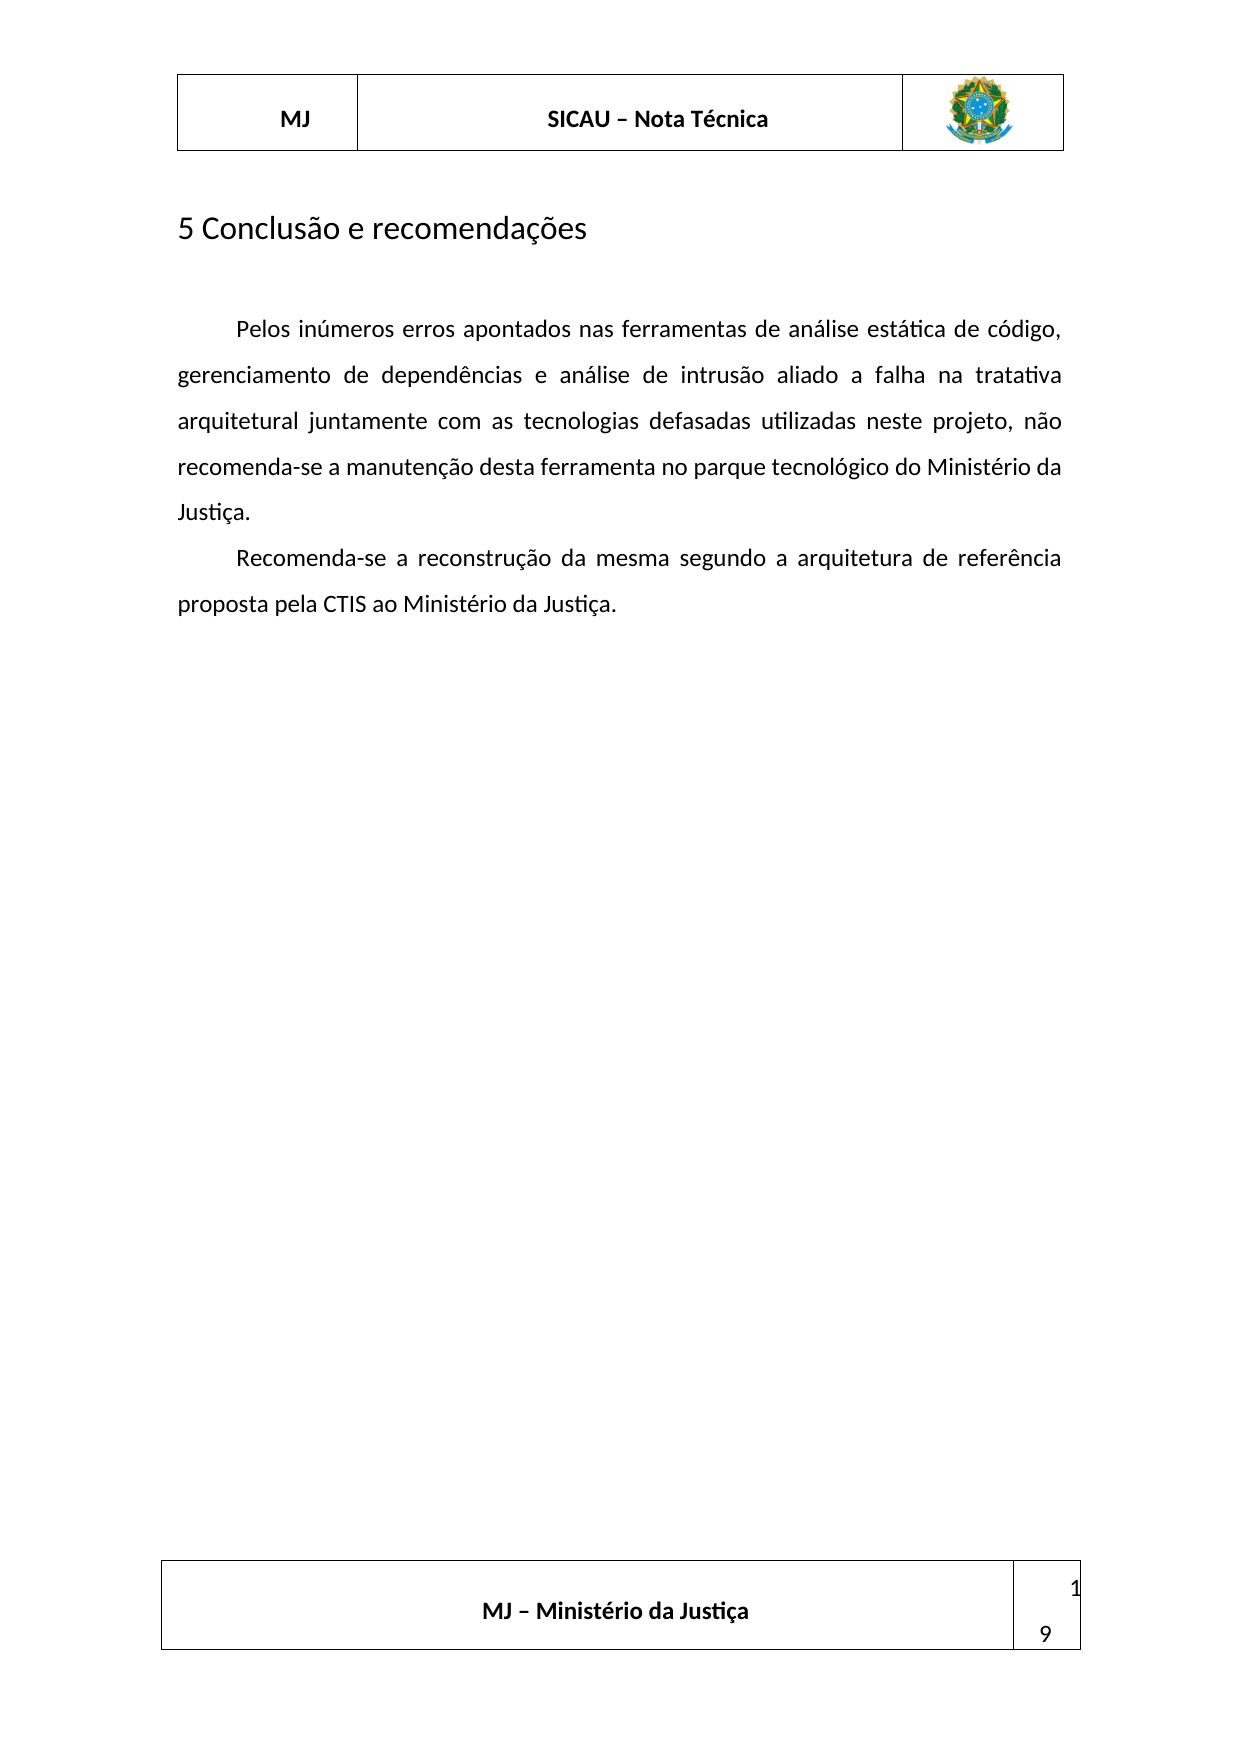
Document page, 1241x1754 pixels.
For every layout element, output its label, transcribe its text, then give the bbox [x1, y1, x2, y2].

picture [944, 75, 1020, 149]
text Pelos inúmeros erros apontados nas ferramentas de análise estática de código, gerenciamento de dependências e análise de intrusão aliado a falha na tratativa arquitetural juntamente com as tecnologias defasadas utilizadas neste projeto, não recomenda-se a manutenção desta ferramenta no parque tecnológico do Ministério da Justiça. [177, 313, 1063, 359]
subtitle 5 Conclusão e recomendações [587, 207, 1063, 247]
text Pelos inúmeros erros apontados nas ferramentas de análise estática de código, gerenciamento de dependências e análise de intrusão aliado a falha na tratativa arquitetural juntamente com as tecnologias defasadas utilizadas neste projeto, não recomenda-se a manutenção desta ferramenta no parque tecnológico do Ministério da Justiça. [177, 481, 1063, 527]
text Pelos inúmeros erros apontados nas ferramentas de análise estática de código, gerenciamento de dependências e análise de intrusão aliado a falha na tratativa arquitetural juntamente com as tecnologias defasadas utilizadas neste projeto, não recomenda-se a manutenção desta ferramenta no parque tecnológico do Ministério da Justiça. [177, 435, 1063, 451]
text Recomenda-se a reconstrução da mesma segundo a arquitetura de referência proposta pela CTIS ao Ministério da Justiça. [177, 542, 1063, 618]
text Pelos inúmeros erros apontados nas ferramentas de análise estática de código, gerenciamento de dependências e análise de intrusão aliado a falha na tratativa arquitetural juntamente com as tecnologias defasadas utilizadas neste projeto, não recomenda-se a manutenção desta ferramenta no parque tecnológico do Ministério da Justiça. [177, 390, 1063, 405]
